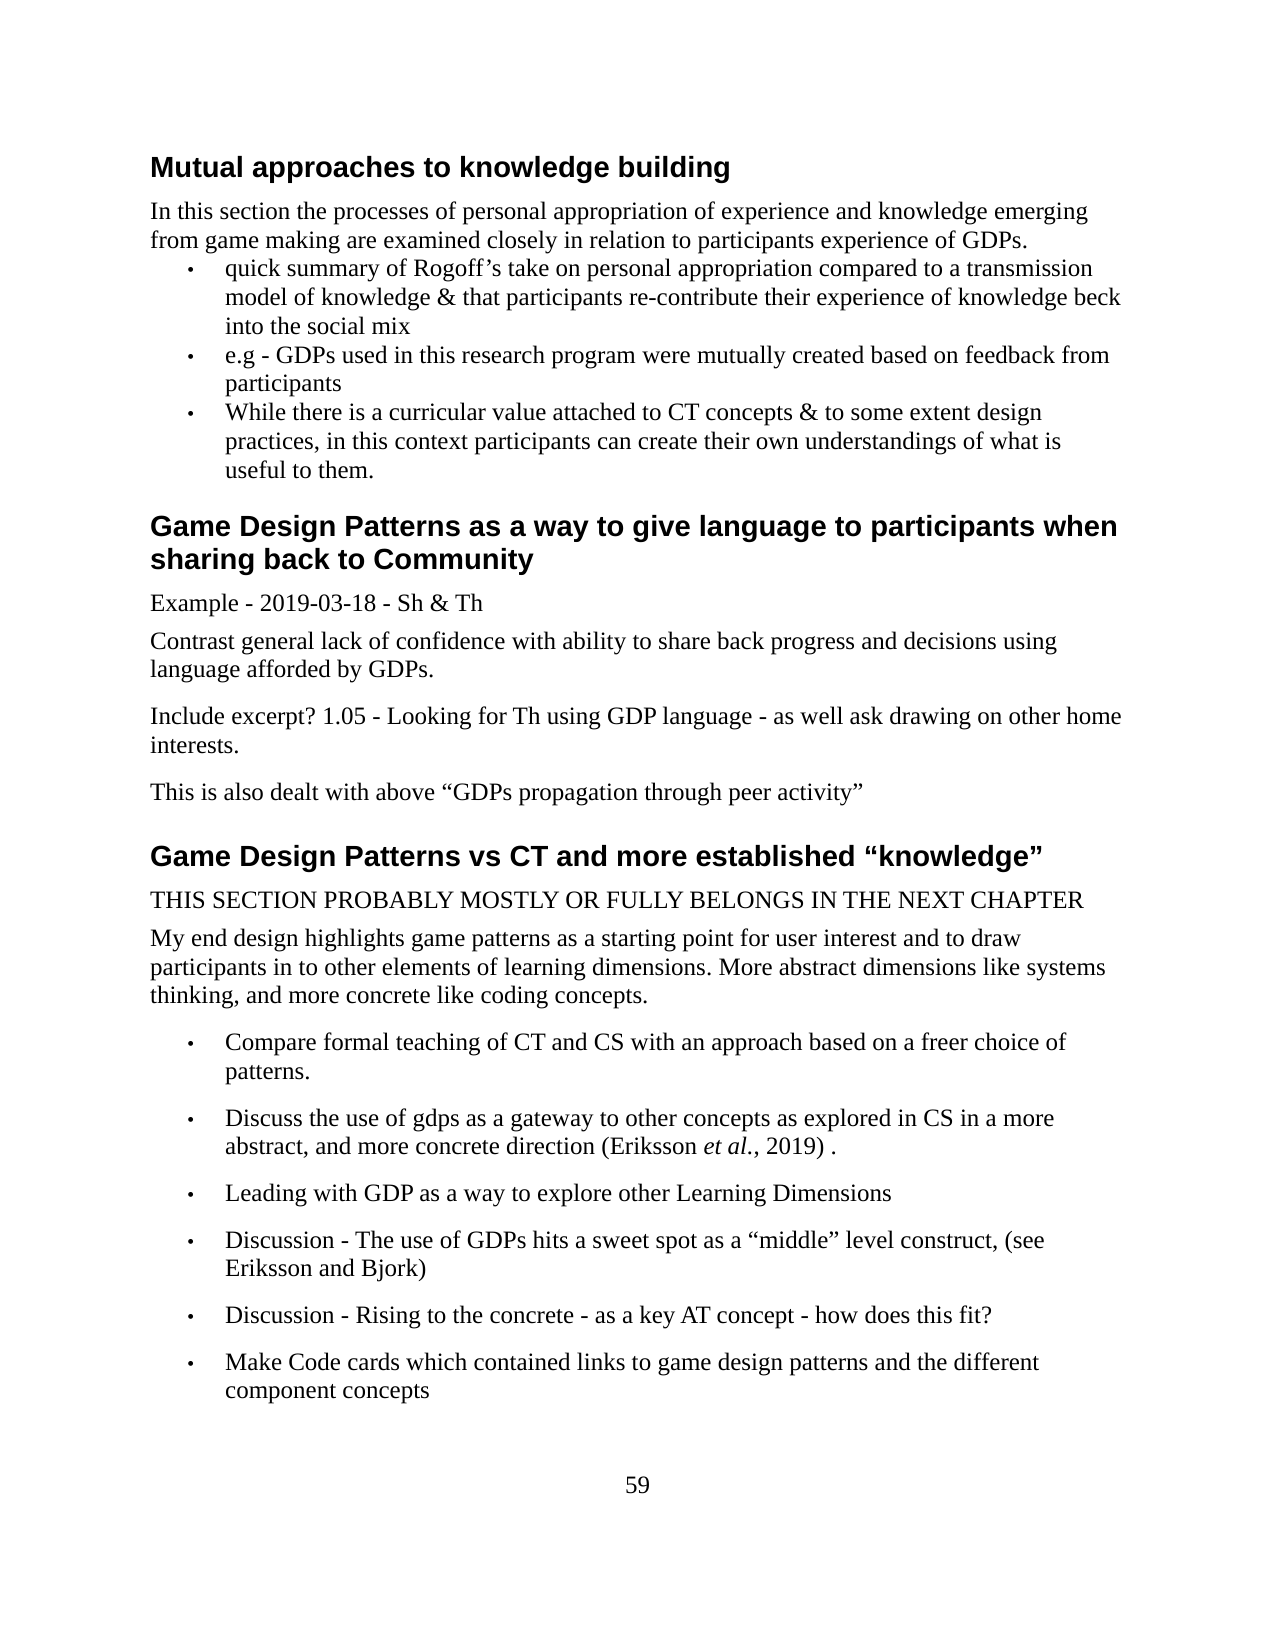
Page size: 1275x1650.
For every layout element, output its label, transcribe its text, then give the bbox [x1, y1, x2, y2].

subtitle Game Design Patterns as a way to give language to participants when sharing back to Community [150, 508, 1125, 576]
list Leading with GDP as a way to explore other Learning Dimensions [187, 1178, 1125, 1207]
text In this section the processes of personal appropriation of experience and knowledge emerging from game making are examined closely in relation to participants experience of GDPs. [150, 196, 1125, 253]
list Discussion - The use of GDPs hits a sweet spot as a “middle” level construct, (see Eriksson and Bjork) [187, 1225, 1125, 1282]
text Contrast general lack of confidence with ability to share back progress and decisions using language afforded by GDPs. [150, 626, 1125, 683]
subtitle Mutual approaches to knowledge building [150, 150, 1125, 183]
text My end design highlights game patterns as a starting point for user interest and to draw participants in to other elements of learning dimensions. More abstract dimensions like systems thinking, and more concrete like coding concepts. [150, 923, 1125, 1009]
list e.g - GDPs used in this research program were mutually created based on feedback from participants [187, 340, 1125, 397]
text THIS SECTION PROBABLY MOSTLY OR FULLY BELONGS IN THE NEXT CHAPTER [150, 885, 1125, 914]
list Discussion - Rising to the concrete - as a key AT concept - how does this fit? [187, 1300, 1125, 1329]
text Include excerpt? 1.05 - Looking for Th using GDP language - as well ask drawing on other home interests. [150, 701, 1125, 759]
list Make Code cards which contained links to game design patterns and the different component concepts [187, 1347, 1125, 1404]
list quick summary of Rogoff’s take on personal appropriation compared to a transmission model of knowledge & that participants re-contribute their experience of knowledge beck into the social mix [187, 253, 1125, 340]
list Discuss the use of gdps as a gateway to other concepts as explored in CS in a more abstract, and more concrete direction (Eriksson et al., 2019) . [187, 1103, 1125, 1160]
list Compare formal teaching of CT and CS with an approach based on a freer choice of patterns. [187, 1027, 1125, 1085]
text This is also dealt with above “GDPs propagation through peer activity” [150, 777, 1125, 805]
list While there is a curricular value attached to CT concepts & to some extent design practices, in this context participants can create their own understandings of what is useful to them. [187, 397, 1125, 483]
text Example - 2019-03-18 - Sh & Th [150, 588, 1125, 617]
subtitle Game Design Patterns vs CT and more established “knowledge” [150, 839, 1125, 873]
